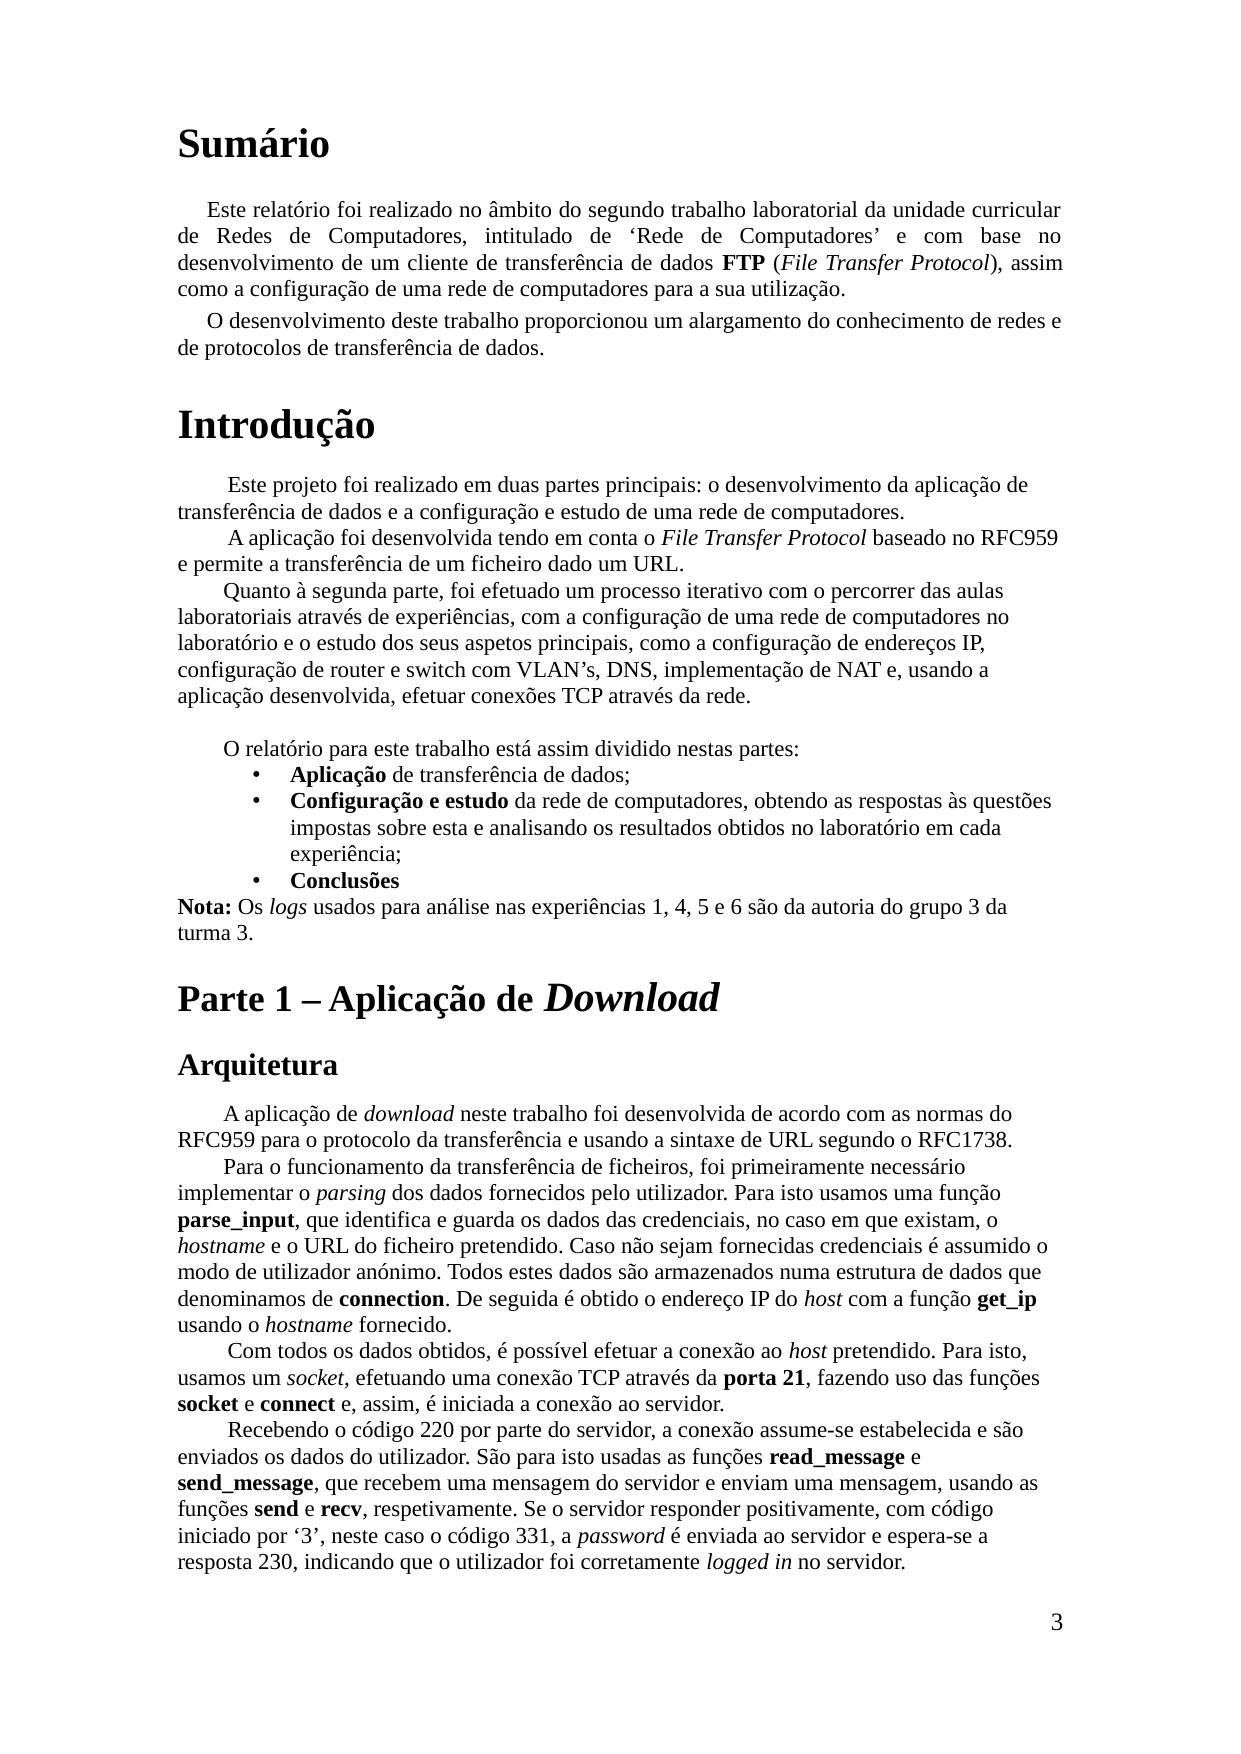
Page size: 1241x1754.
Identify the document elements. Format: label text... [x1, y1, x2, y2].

text Este projeto foi realizado em duas partes principais: o desenvolvimento da aplicação de transferência de dados e a configuração e estudo de uma rede de computadores. [177, 471, 1063, 524]
text Com todos os dados obtidos, é possível efetuar a conexão ao host pretendido. Para isto, usamos um socket, efetuando uma conexão TCP através da porta 21, fazendo uso das funções socket e connect e, assim, é iniciada a conexão ao servidor. [177, 1337, 1063, 1416]
text Este relatório foi realizado no âmbito do segundo trabalho laboratorial da unidade curricular de Redes de Computadores, intitulado de ‘Rede de Computadores’ e com base no desenvolvimento de um cliente de transferência de dados FTP (File Transfer Protocol), assim como a configuração de uma rede de computadores para a sua utilização. [177, 196, 1063, 301]
text O relatório para este trabalho está assim dividido nestas partes: [177, 735, 1063, 761]
text Parte 1 – Aplicação de Download [177, 972, 1063, 1020]
text Recebendo o código 220 por parte do servidor, a conexão assume-se estabelecida e são enviados os dados do utilizador. São para isto usadas as funções read_message e send_message, que recebem uma mensagem do servidor e enviam uma mensagem, usando as funções send e recv, respetivamente. Se o servidor responder positivamente, com código iniciado por ‘3’, neste caso o código 331, a password é enviada ao servidor e espera-se a resposta 230, indicando que o utilizador foi corretamente logged in no servidor. [177, 1416, 1063, 1574]
text Nota: Os logs usados para análise nas experiências 1, 4, 5 e 6 são da autoria do grupo 3 da turma 3. [177, 893, 1063, 946]
list Conclusões [252, 867, 1063, 893]
text Para o funcionamento da transferência de ficheiros, foi primeiramente necessário implementar o parsing dos dados fornecidos pelo utilizador. Para isto usamos uma função parse_input, que identifica e guarda os dados das credenciais, no caso em que existam, o hostname e o URL do ficheiro pretendido. Caso não sejam fornecidas credenciais é assumido o modo de utilizador anónimo. Todos estes dados são armazenados numa estrutura de dados que denominamos de connection. De seguida é obtido o endereço IP do host com a função get_ip usando o hostname fornecido. [177, 1153, 1063, 1337]
list Configuração e estudo da rede de computadores, obtendo as respostas às questões impostas sobre esta e analisando os resultados obtidos no laboratório em cada experiência; [252, 788, 1063, 867]
text Quanto à segunda parte, foi efetuado um processo iterativo com o percorrer das aulas laboratoriais através de experiências, com a configuração de uma rede de computadores no laboratório e o estudo dos seus aspetos principais, como a configuração de endereços IP, configuração de router e switch com VLAN’s, DNS, implementação de NAT e, usando a aplicação desenvolvida, efetuar conexões TCP através da rede. [177, 577, 1063, 708]
text Introdução [177, 399, 1063, 447]
text Sumário [177, 118, 1063, 166]
text A aplicação foi desenvolvida tendo em conta o File Transfer Protocol baseado no RFC959 e permite a transferência de um ficheiro dado um URL. [177, 524, 1063, 577]
text O desenvolvimento deste trabalho proporcionou um alargamento do conhecimento de redes e de protocolos de transferência de dados. [177, 307, 1063, 360]
text A aplicação de download neste trabalho foi desenvolvida de acordo com as normas do RFC959 para o protocolo da transferência e usando a sintaxe de URL segundo o RFC1738. [177, 1100, 1063, 1153]
text Arquitetura [177, 1046, 1063, 1082]
list Aplicação de transferência de dados; [252, 761, 1063, 788]
